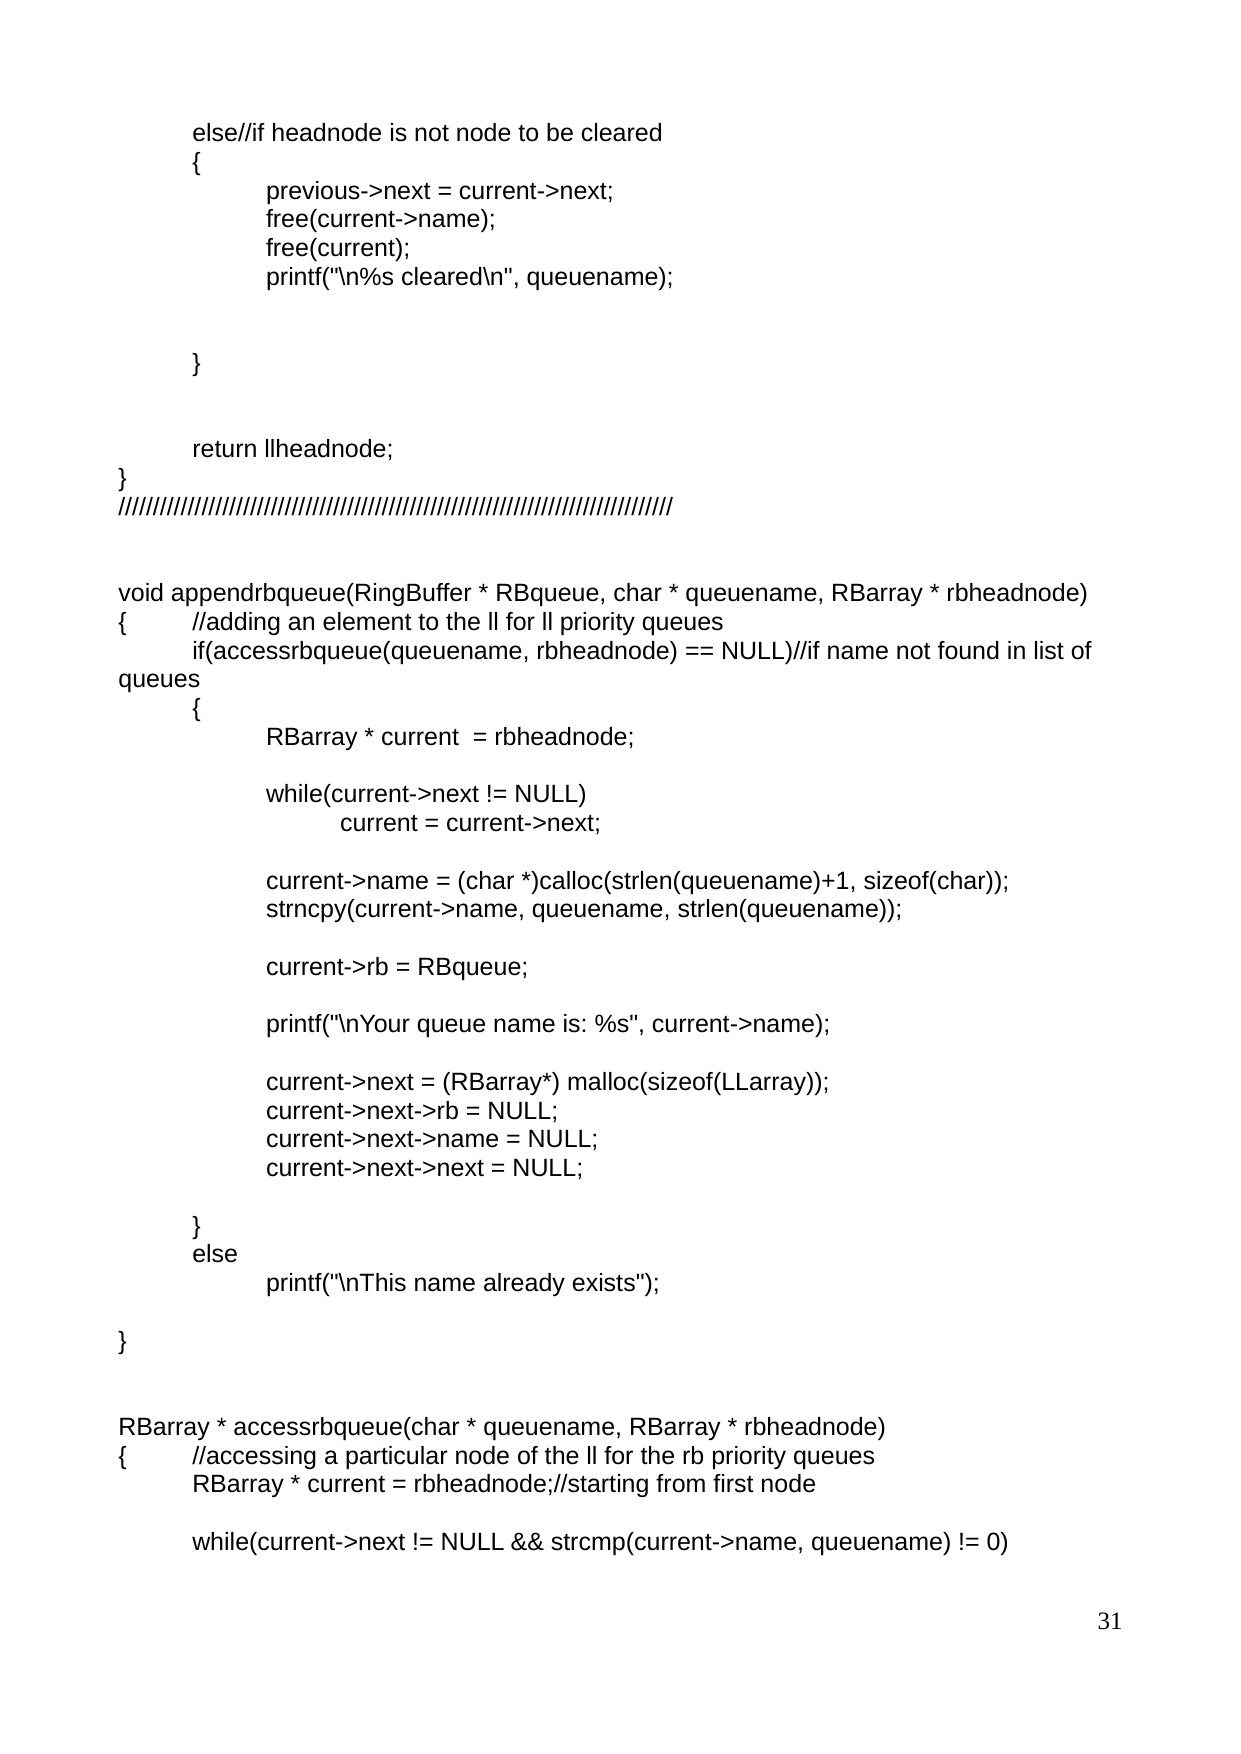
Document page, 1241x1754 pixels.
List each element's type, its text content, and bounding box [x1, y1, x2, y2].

text else [118, 1239, 1122, 1268]
text } [118, 463, 1122, 492]
text //////////////////////////////////////////////////////////////////////////////// [118, 492, 1122, 521]
text } [118, 348, 1122, 377]
text printf("\nThis name already exists"); [118, 1268, 1122, 1297]
text strncpy(current->name, queuename, strlen(queuename)); [118, 894, 1122, 923]
text { //accessing a particular node of the ll for the rb priority queues [118, 1441, 1122, 1469]
text current->next->rb = NULL; [118, 1096, 1122, 1124]
text RBarray * accessrbqueue(char * queuename, RBarray * rbheadnode) [118, 1412, 1122, 1441]
text else//if headnode is not node to be cleared [118, 118, 1122, 147]
text RBarray * current = rbheadnode; [118, 722, 1122, 751]
text free(current); [118, 233, 1122, 262]
text current->name = (char *)calloc(strlen(queuename)+1, sizeof(char)); [118, 866, 1122, 894]
text current->next = (RBarray*) malloc(sizeof(LLarray)); [118, 1067, 1122, 1096]
text current = current->next; [118, 808, 1122, 837]
text printf("\nYour queue name is: %s", current->name); [118, 1009, 1122, 1038]
text current->rb = RBqueue; [118, 952, 1122, 981]
text void appendrbqueue(RingBuffer * RBqueue, char * queuename, RBarray * rbheadnode) [118, 578, 1122, 607]
text if(accessrbqueue(queuename, rbheadnode) == NULL)//if name not found in list of queues [118, 636, 1122, 693]
text while(current->next != NULL) [118, 779, 1122, 808]
text { [118, 147, 1122, 176]
text printf("\n%s cleared\n", queuename); [118, 262, 1122, 291]
text current->next->name = NULL; [118, 1124, 1122, 1153]
text previous->next = current->next; [118, 176, 1122, 204]
text { //adding an element to the ll for ll priority queues [118, 607, 1122, 636]
text while(current->next != NULL && strcmp(current->name, queuename) != 0) [118, 1527, 1122, 1556]
text return llheadnode; [118, 434, 1122, 463]
text } [118, 1211, 1122, 1239]
text } [118, 1326, 1122, 1354]
text { [118, 693, 1122, 722]
text RBarray * current = rbheadnode;//starting from first node [118, 1469, 1122, 1498]
text current->next->next = NULL; [118, 1153, 1122, 1182]
text free(current->name); [118, 204, 1122, 233]
